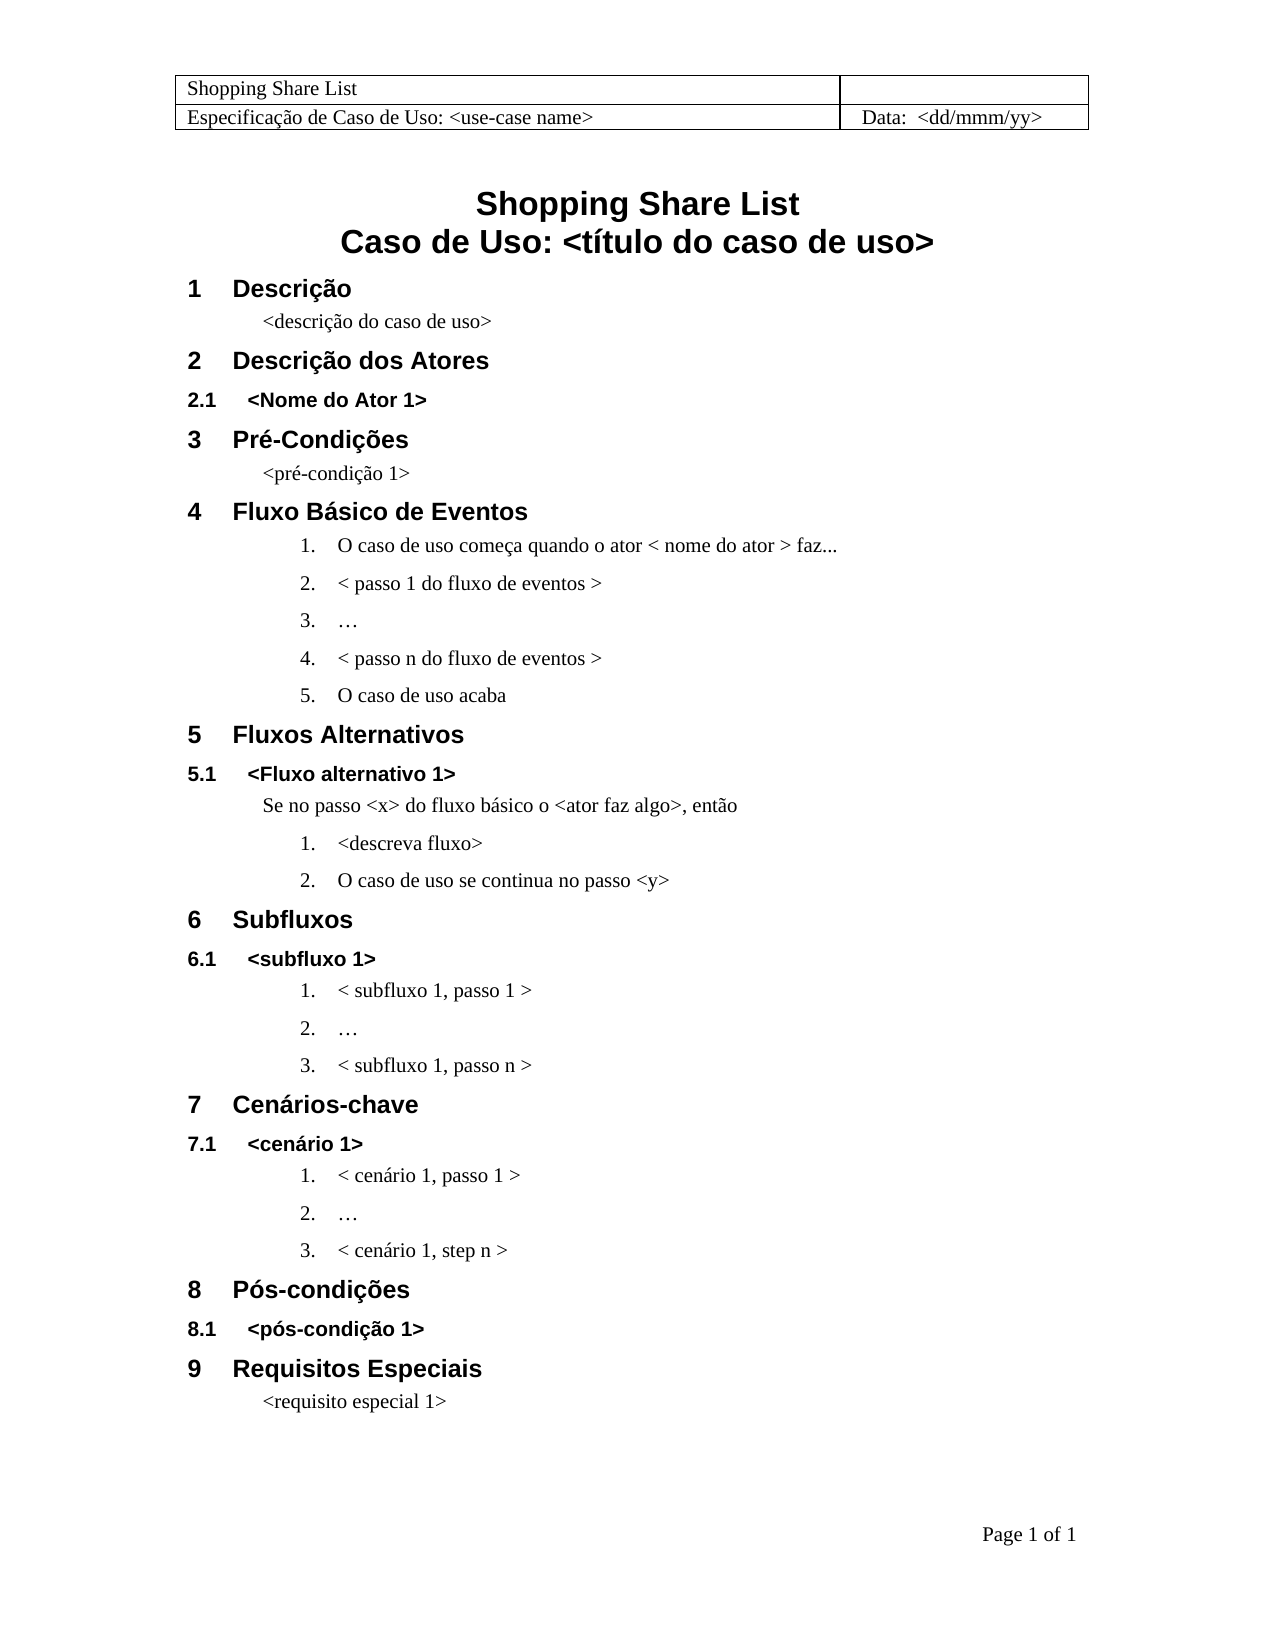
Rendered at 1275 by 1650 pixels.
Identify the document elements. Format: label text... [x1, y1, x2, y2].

list < subfluxo 1, passo 1 > [300, 977, 1087, 1002]
text Se no passo <x> do fluxo básico o <ator faz algo>, então [262, 792, 1087, 817]
subtitle <pós-condição 1> [187, 1316, 1087, 1341]
list < cenário 1, passo 1 > [300, 1162, 1087, 1187]
text <pré-condição 1> [262, 460, 1087, 485]
text <requisito especial 1> [262, 1388, 1087, 1413]
subtitle <subfluxo 1> [187, 946, 1087, 971]
list O caso de uso começa quando o ator < nome do ator > faz... [300, 532, 1087, 557]
subtitle Pré-Condições [187, 425, 1087, 453]
subtitle Cenários-chave [187, 1090, 1087, 1118]
subtitle <Fluxo alternativo 1> [187, 761, 1087, 786]
list … [300, 607, 1087, 632]
subtitle <Nome do Ator 1> [187, 387, 1087, 412]
list < passo 1 do fluxo de eventos > [300, 570, 1087, 595]
list … [300, 1200, 1087, 1225]
subtitle Descrição dos Atores [187, 346, 1087, 375]
list <descreva fluxo> [300, 830, 1087, 855]
list < cenário 1, step n > [300, 1237, 1087, 1262]
list … [300, 1015, 1087, 1040]
subtitle Requisitos Especiais [187, 1353, 1087, 1382]
text <descrição do caso de uso> [262, 308, 1087, 333]
list < subfluxo 1, passo n > [300, 1052, 1087, 1077]
list < passo n do fluxo de eventos > [300, 645, 1087, 670]
subtitle Subfluxos [187, 905, 1087, 933]
subtitle Pós-condições [187, 1275, 1087, 1303]
title Shopping Share List Caso de Uso: <título do caso de uso> [187, 184, 1087, 261]
list O caso de uso se continua no passo <y> [300, 867, 1087, 892]
subtitle <cenário 1> [187, 1131, 1087, 1156]
subtitle Fluxo Básico de Eventos [187, 497, 1087, 526]
list O caso de uso acaba [300, 682, 1087, 707]
subtitle Descrição [187, 273, 1087, 302]
subtitle Fluxos Alternativos [187, 720, 1087, 748]
